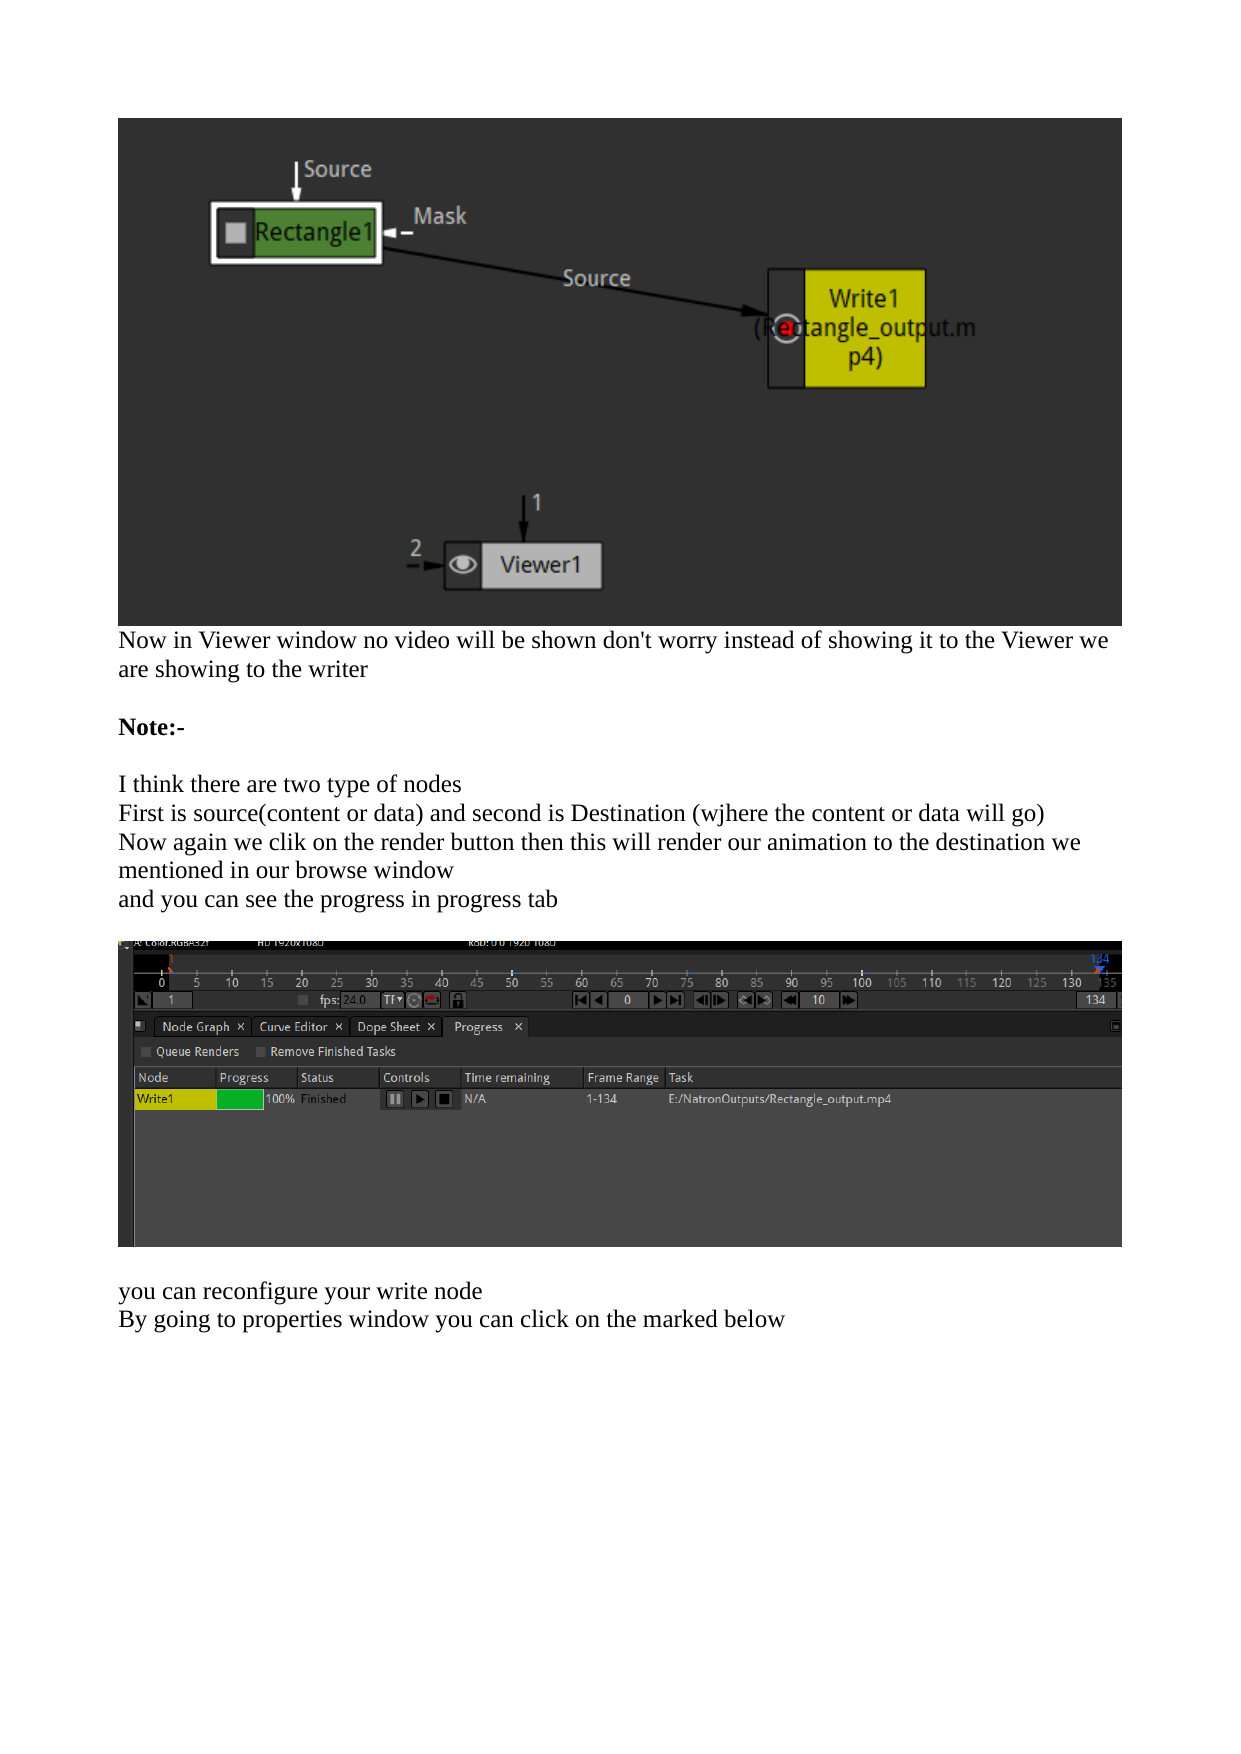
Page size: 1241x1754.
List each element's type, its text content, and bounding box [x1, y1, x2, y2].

text Now in Viewer window no video will be shown don't worry instead of showing it to the Viewer we are showing to the writer [118, 626, 1122, 683]
picture [118, 941, 1122, 1247]
text you can reconfigure your write node [118, 1276, 1122, 1304]
text I think there are two type of nodes [118, 769, 1122, 798]
text First is source(content or data) and second is Destination (wjhere the content or data will go) [118, 798, 1122, 827]
text Note:- [118, 712, 1122, 740]
picture [118, 118, 1122, 626]
text and you can see the progress in progress tab [118, 884, 1122, 913]
text Now again we clik on the render button then this will render our animation to the destination we mentioned in our browse window [118, 827, 1122, 884]
text By going to properties window you can click on the marked below [118, 1304, 1122, 1333]
